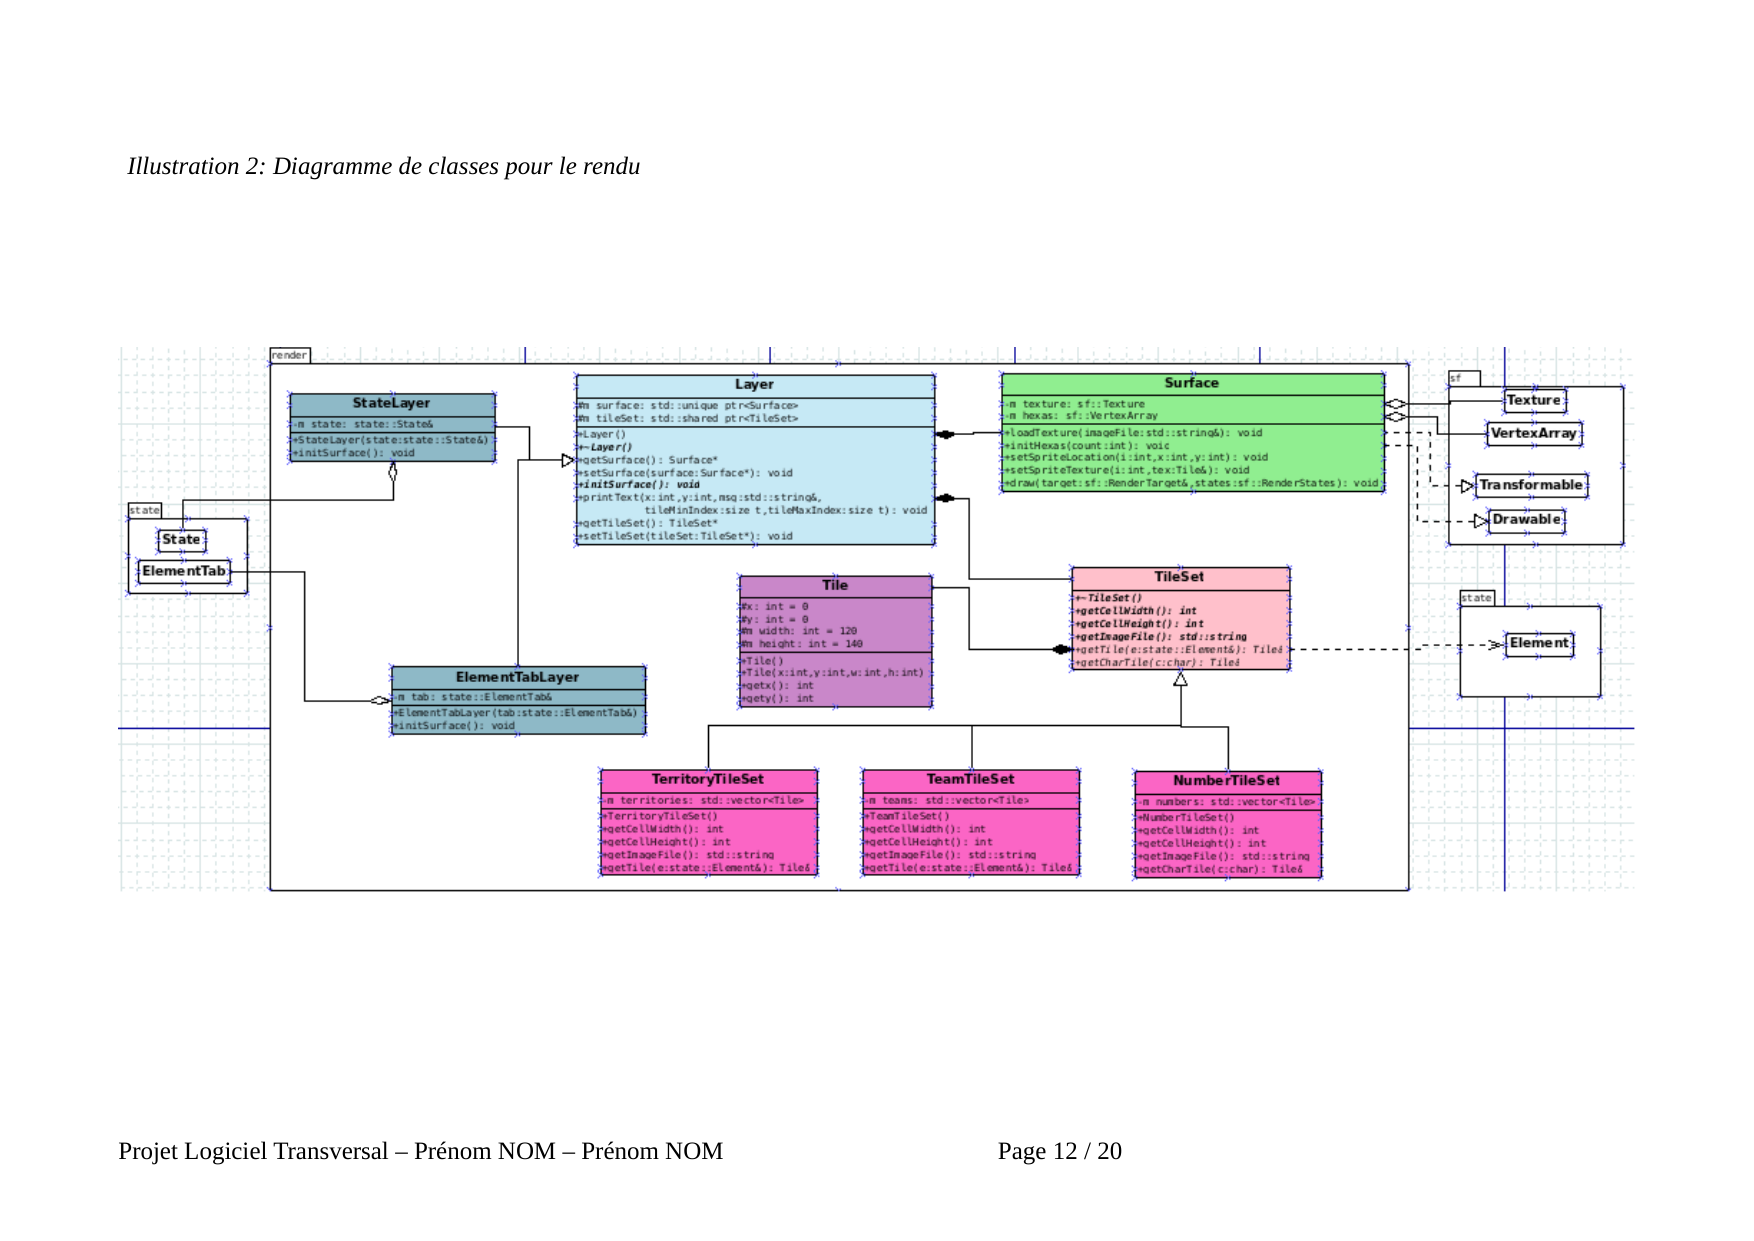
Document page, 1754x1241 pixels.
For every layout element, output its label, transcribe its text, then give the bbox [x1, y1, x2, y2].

picture [118, 347, 1636, 893]
text Illustration 2: Diagramme de classes pour le rendu [127, 151, 1627, 180]
